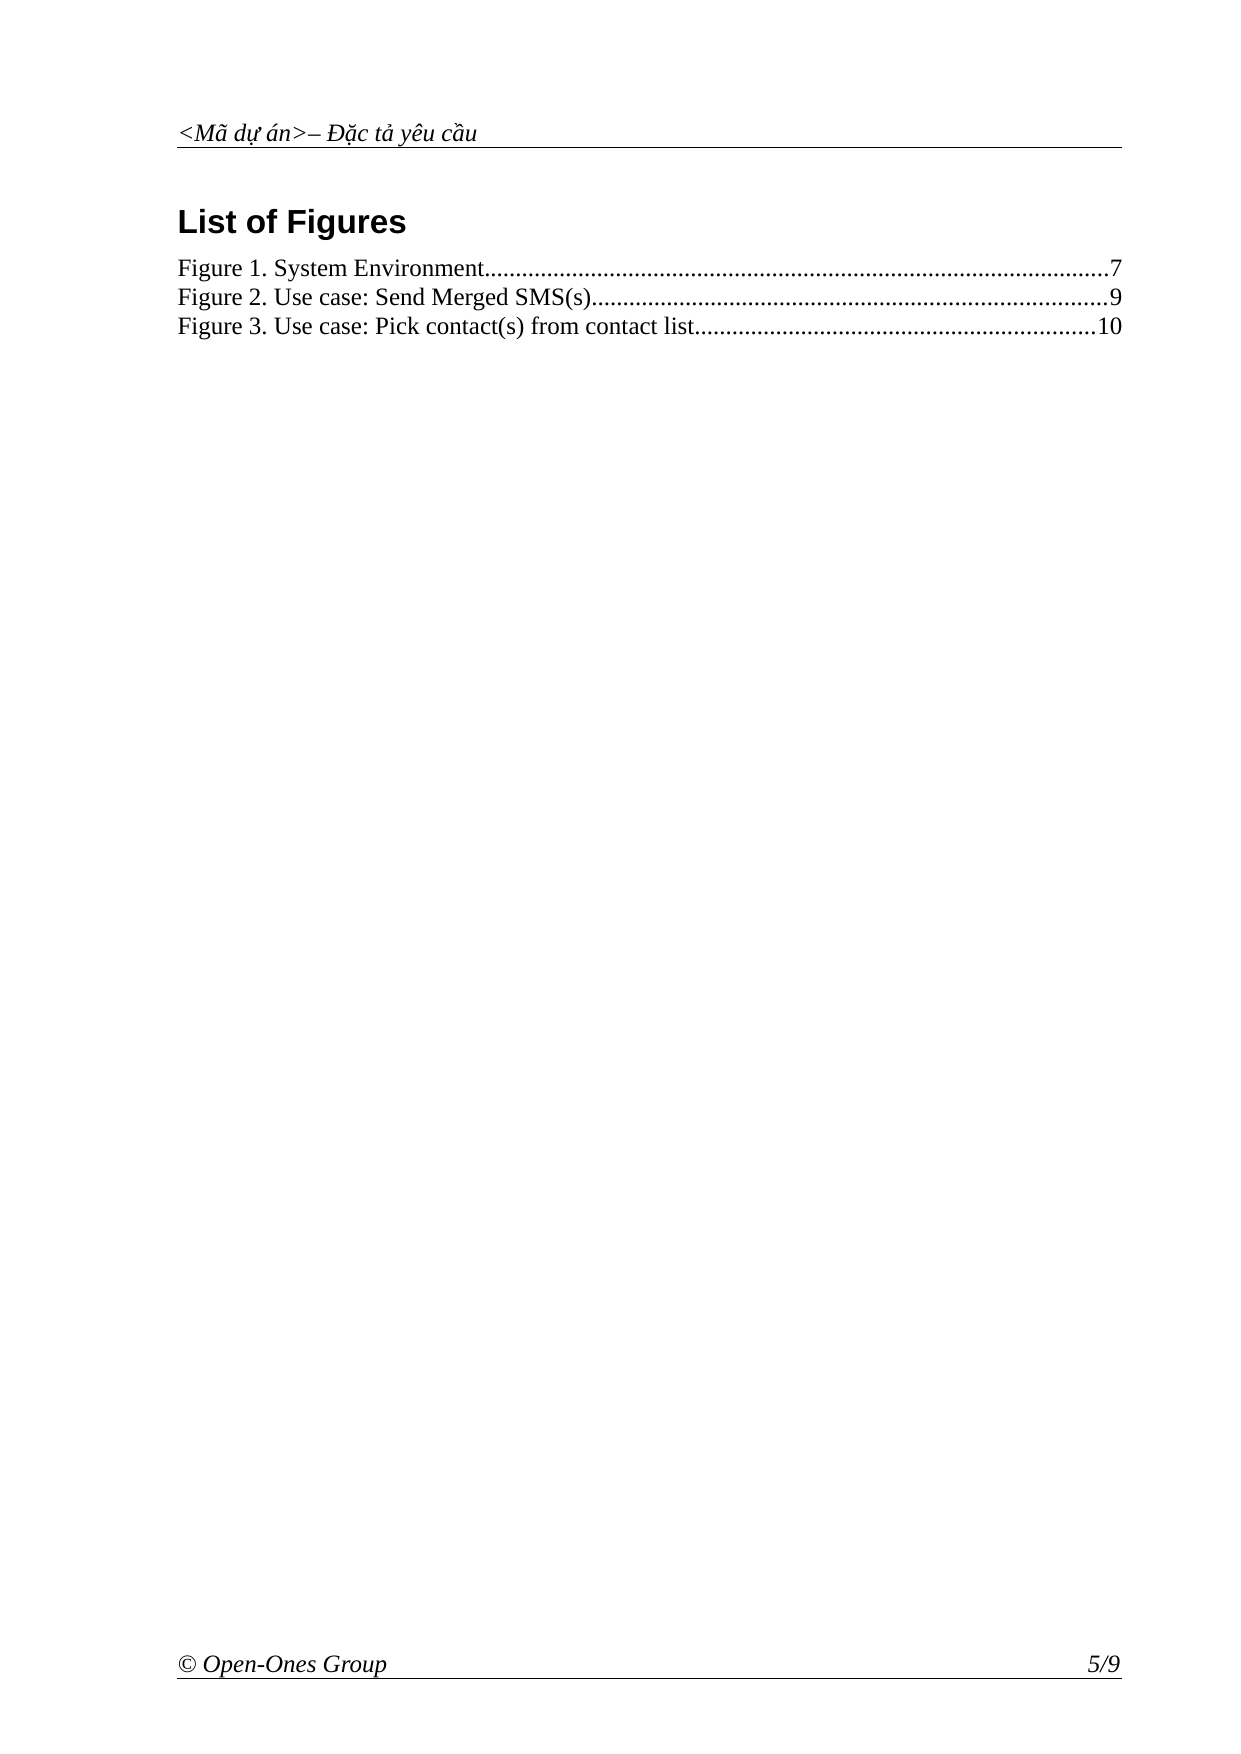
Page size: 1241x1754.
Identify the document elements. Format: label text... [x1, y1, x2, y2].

text Figure 2. Use case: Send Merged SMS(s). 9 [177, 282, 1122, 311]
text Figure 3. Use case: Pick contact(s) from contact list. 10 [177, 311, 1122, 339]
text Figure 1. System Environment. 7 [177, 253, 1122, 282]
subtitle List of Figures [177, 202, 1122, 241]
